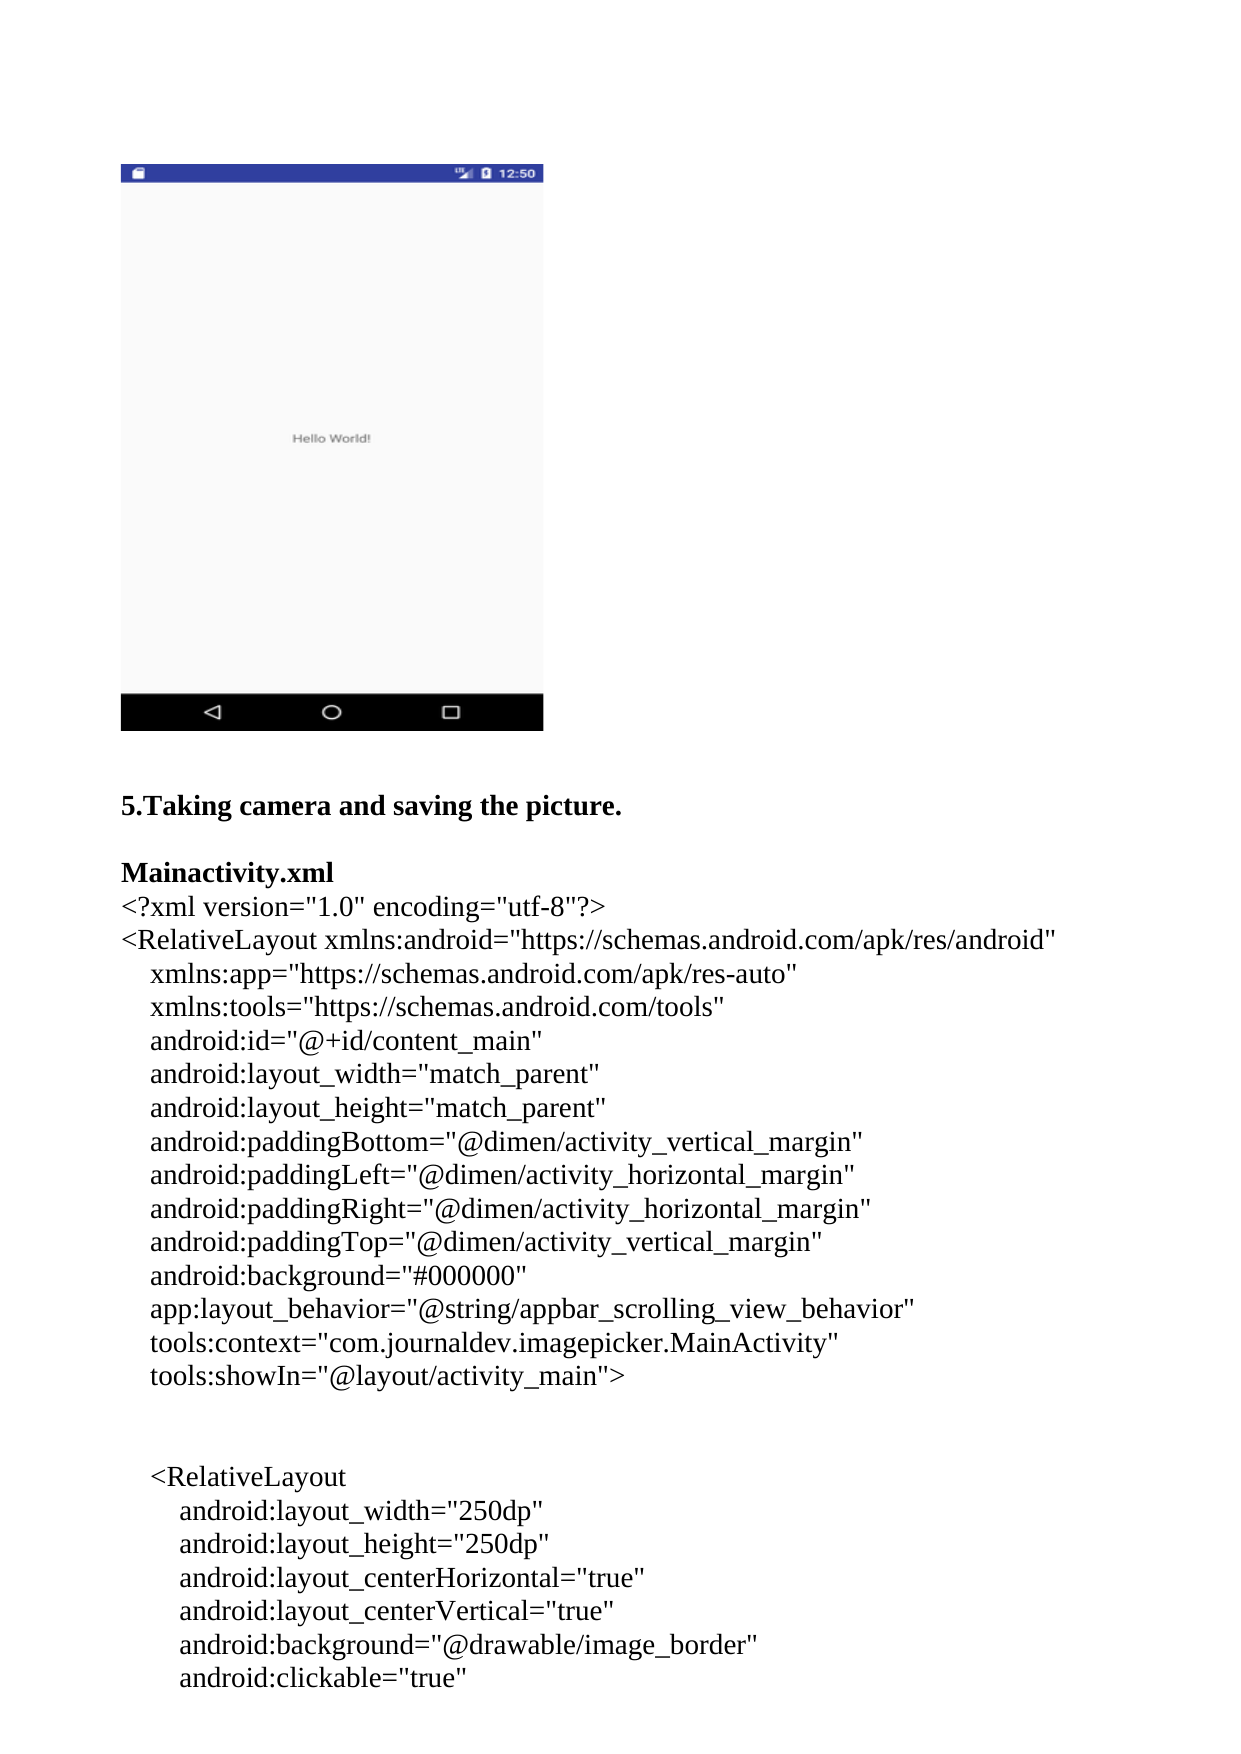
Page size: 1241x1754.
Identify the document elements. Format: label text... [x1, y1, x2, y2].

text tools:context="com.journaldev.imagepicker.MainActivity" [121, 1325, 1109, 1358]
text <RelativeLayout [121, 1459, 1109, 1493]
text xmlns:tools="https://schemas.android.com/tools" [121, 989, 1109, 1023]
text tools:showIn="@layout/activity_main"> [121, 1358, 1109, 1392]
text android:paddingLeft="@dimen/activity_horizontal_margin" [121, 1157, 1109, 1191]
text android:paddingRight="@dimen/activity_horizontal_margin" [121, 1191, 1109, 1224]
text android:layout_height="match_parent" [121, 1090, 1109, 1124]
text android:layout_centerHorizontal="true" [121, 1560, 1109, 1593]
text android:layout_centerVertical="true" [121, 1593, 1109, 1627]
text android:layout_width="match_parent" [121, 1057, 1109, 1090]
text android:background="@drawable/image_border" [121, 1627, 1109, 1660]
text android:clickable="true" [121, 1660, 1109, 1694]
text app:layout_behavior="@string/appbar_scrolling_view_behavior" [121, 1291, 1109, 1325]
text android:id="@+id/content_main" [121, 1023, 1109, 1057]
text android:paddingTop="@dimen/activity_vertical_margin" [121, 1224, 1109, 1258]
text <?xml version="1.0" encoding="utf-8"?> [121, 889, 1109, 922]
text 5.Taking camera and saving the picture. [121, 788, 1109, 822]
text android:layout_height="250dp" [121, 1526, 1109, 1560]
text <RelativeLayout xmlns:android="https://schemas.android.com/apk/res/android" [121, 922, 1109, 956]
text Mainactivity.xml [121, 855, 1109, 889]
text android:layout_width="250dp" [121, 1493, 1109, 1526]
text android:background="#000000" [121, 1258, 1109, 1291]
picture [120, 164, 544, 731]
text xmlns:app="https://schemas.android.com/apk/res-auto" [121, 956, 1109, 989]
text android:paddingBottom="@dimen/activity_vertical_margin" [121, 1124, 1109, 1157]
